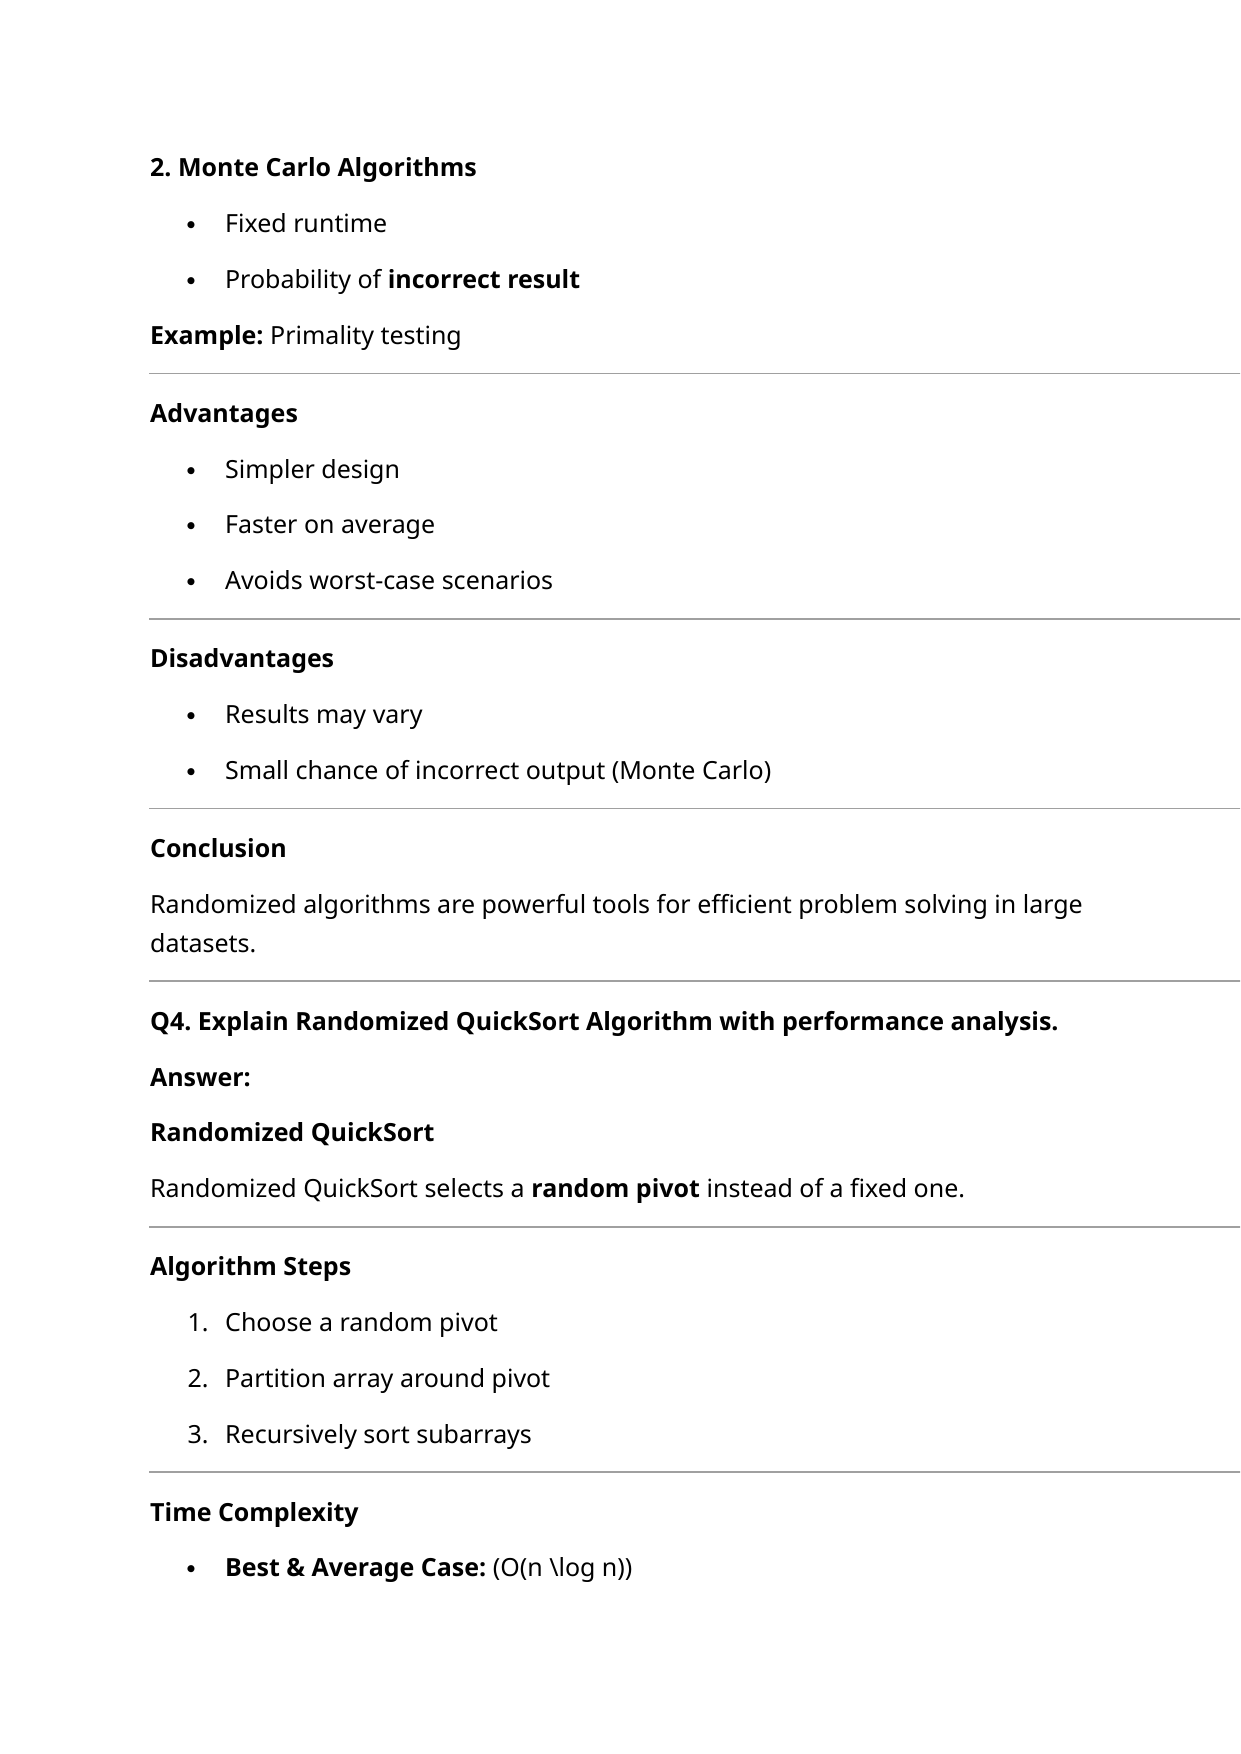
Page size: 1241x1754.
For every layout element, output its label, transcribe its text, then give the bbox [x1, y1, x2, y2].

text Answer: [150, 1059, 1090, 1093]
text Algorithm Steps [150, 1249, 1090, 1283]
list Small chance of incorrect output (Monte Carlo) [187, 752, 1090, 787]
list Choose a random pivot [187, 1304, 1090, 1339]
list Probability of incorrect result [187, 262, 1090, 296]
text 2. Monte Carlo Algorithms [150, 150, 1090, 184]
text Advantages [150, 395, 1090, 429]
list Fixed runtime [187, 206, 1090, 240]
list Simpler design [187, 451, 1090, 485]
text Time Complexity [150, 1494, 1090, 1528]
list Best & Average Case: (O(n \log n)) [187, 1550, 1090, 1584]
list Recursively sort subarrays [187, 1416, 1090, 1450]
list Partition array around pivot [187, 1360, 1090, 1394]
text Example: Primality testing [150, 317, 1090, 352]
text Randomized QuickSort selects a random pivot instead of a fixed one. [150, 1171, 1090, 1205]
text Randomized QuickSort [150, 1115, 1090, 1149]
text Randomized algorithms are powerful tools for efficient problem solving in large datasets. [150, 886, 1090, 959]
text Conclusion [150, 830, 1090, 864]
list Results may vary [187, 697, 1090, 731]
text Q4. Explain Randomized QuickSort Algorithm with performance analysis. [150, 1003, 1090, 1037]
list Avoids worst-case scenarios [187, 563, 1090, 597]
list Faster on average [187, 507, 1090, 541]
text Disadvantages [150, 641, 1090, 675]
